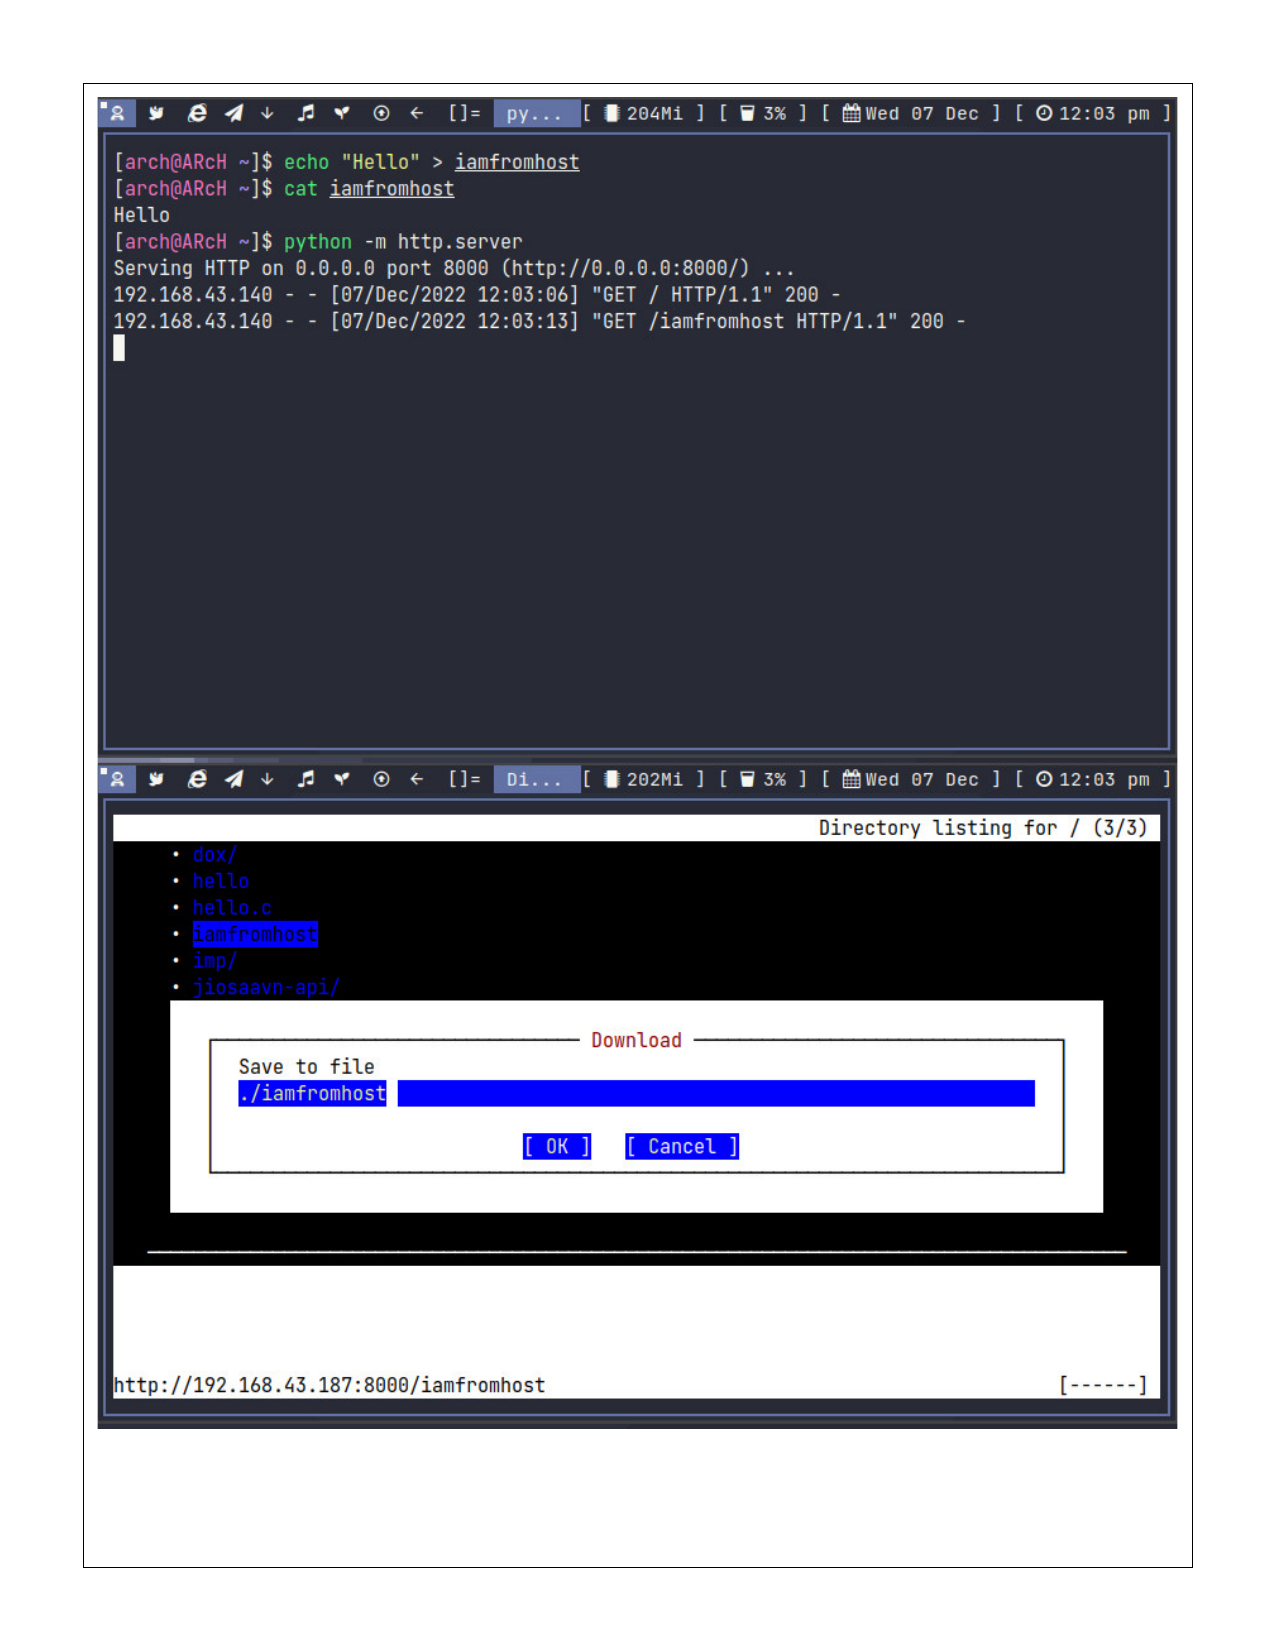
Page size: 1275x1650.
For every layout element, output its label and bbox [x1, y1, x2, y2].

picture [97, 97, 1178, 1429]
